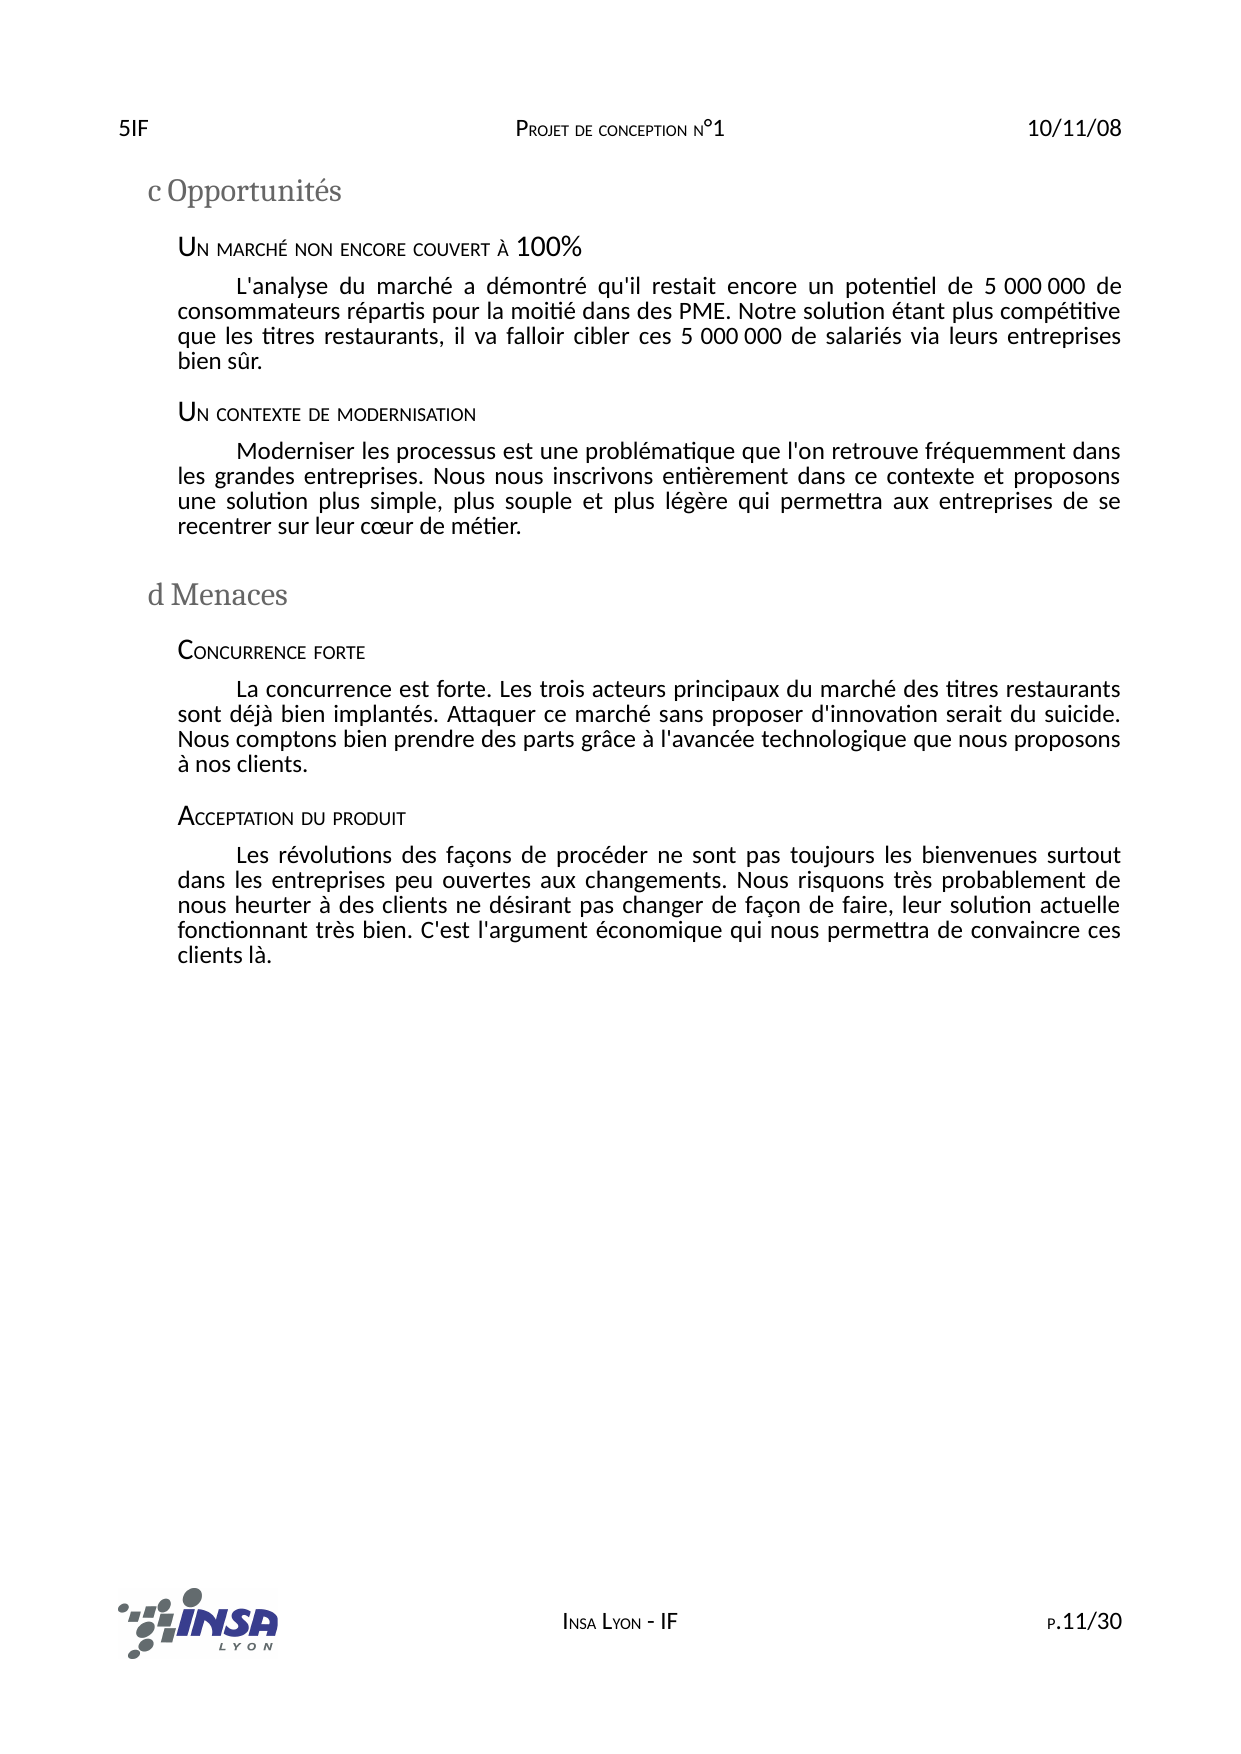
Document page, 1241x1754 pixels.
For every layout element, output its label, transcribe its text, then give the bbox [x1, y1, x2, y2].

subtitle Concurrence forte [118, 637, 1122, 667]
text La concurrence est forte. Les trois acteurs principaux du marché des titres restaurants sont déjà bien implantés. Attaquer ce marché sans proposer d'innovation serait du suicide. Nous comptons bien prendre des parts grâce à l'avancée technologique que nous proposons à nos clients. [177, 679, 1122, 779]
text Les révolutions des façons de procéder ne sont pas toujours les bienvenues surtout dans les entreprises peu ouvertes aux changements. Nous risquons très probablement de nous heurter à des clients ne désirant pas changer de façon de faire, leur solution actuelle fonctionnant très bien. C'est l'argument économique qui nous permettra de convaincre ces clients là. [177, 844, 1122, 969]
picture [118, 1588, 278, 1659]
subtitle Opportunités [118, 173, 1122, 210]
text L'analyse du marché a démontré qu'il restait encore un potentiel de 5 000 000 de consommateurs répartis pour la moitié dans des PME. Notre solution étant plus compétitive que les titres restaurants, il va falloir cibler ces 5 000 000 de salariés via leurs entreprises bien sûr. [177, 275, 1122, 375]
subtitle Un marché non encore couvert à 100% [118, 234, 1122, 264]
subtitle Acceptation du produit [118, 803, 1122, 833]
text Moderniser les processus est une problématique que l'on retrouve fréquemment dans les grandes entreprises. Nous nous inscrivons entièrement dans ce contexte et proposons une solution plus simple, plus souple et plus légère qui permettra aux entreprises de se recentrer sur leur cœur de métier. [177, 441, 1122, 541]
subtitle Un contexte de modernisation [118, 399, 1122, 429]
subtitle Menaces [118, 576, 1122, 614]
